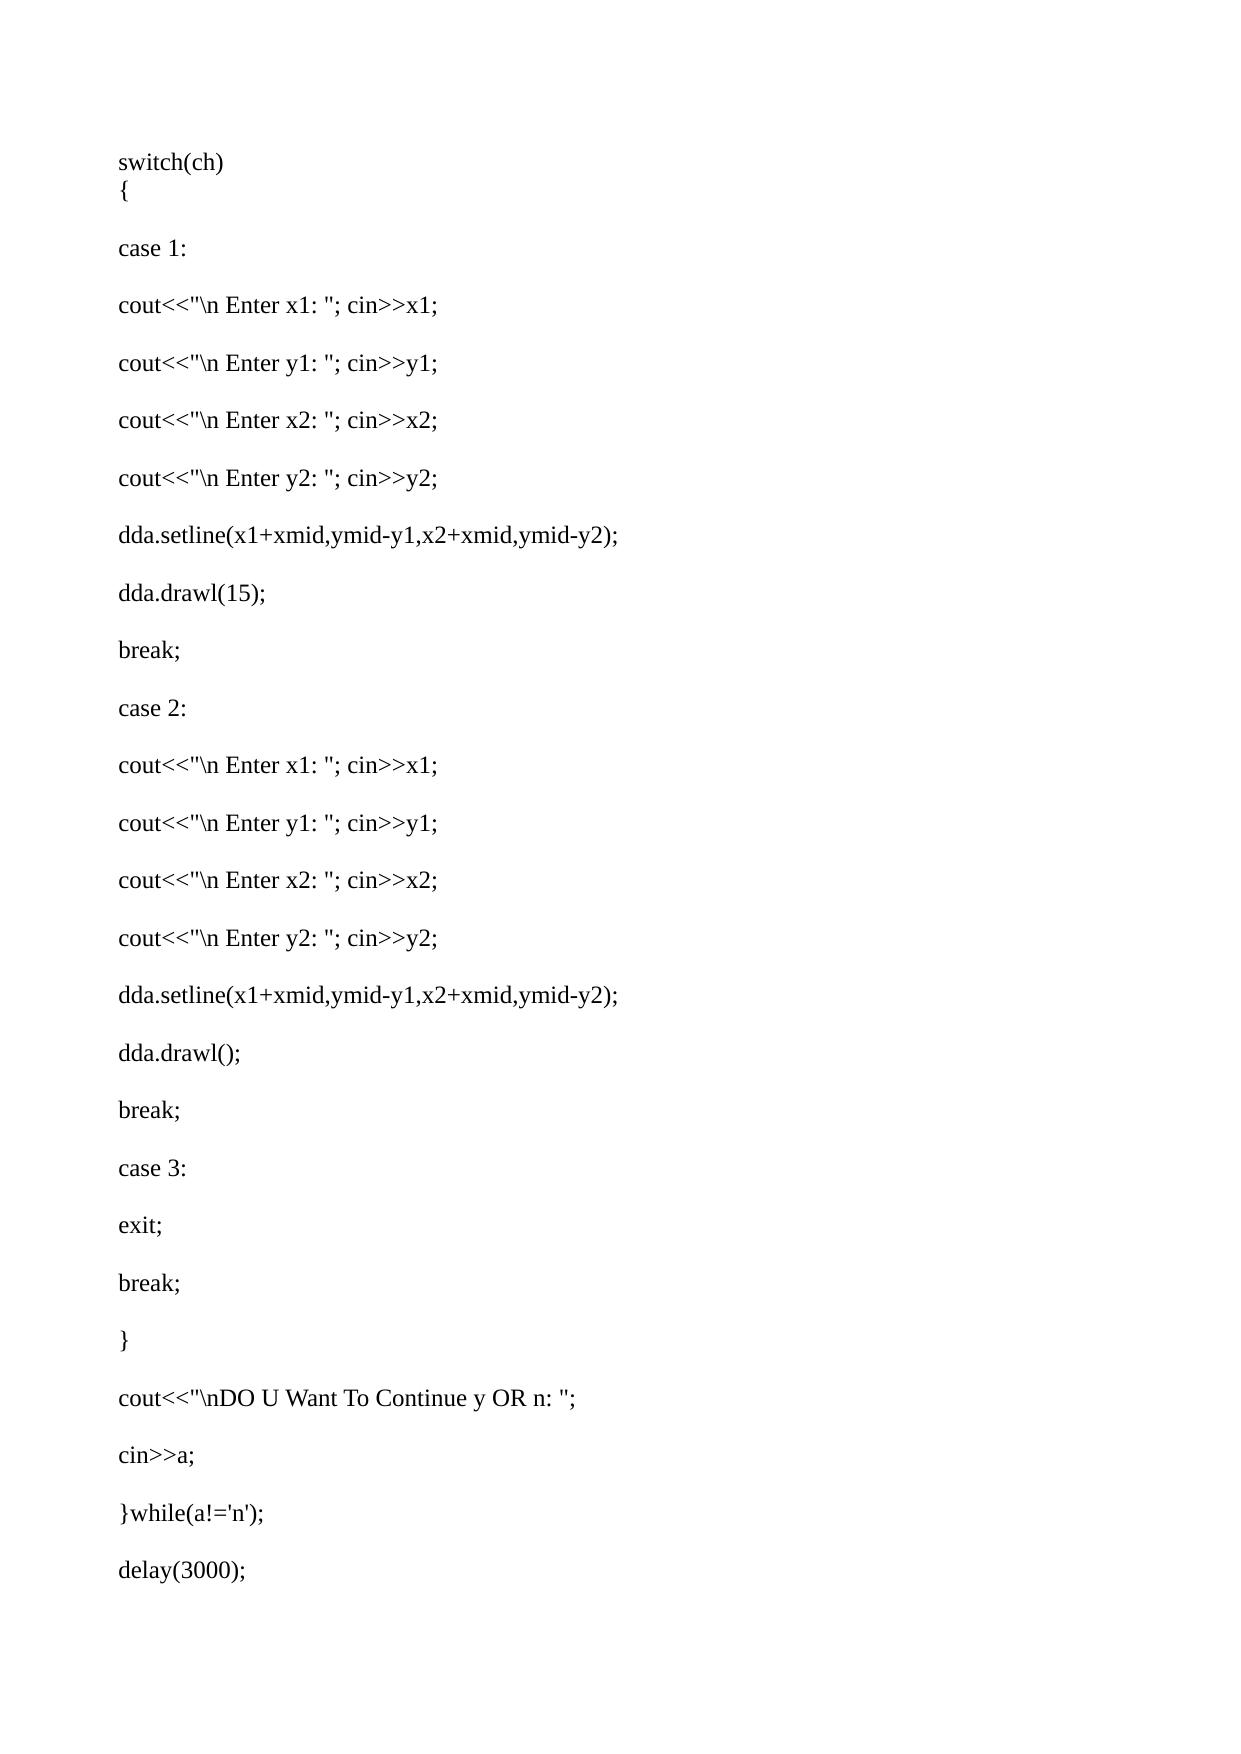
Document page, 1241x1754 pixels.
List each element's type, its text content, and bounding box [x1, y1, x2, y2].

text switch(ch) [118, 147, 1122, 176]
text dda.setline(x1+xmid,ymid-y1,x2+xmid,ymid-y2); [118, 981, 1122, 1009]
text } [118, 1326, 1122, 1354]
text case 2: [118, 693, 1122, 722]
text cout<<"\n Enter y1: "; cin>>y1; [118, 348, 1122, 377]
text cout<<"\n Enter x2: "; cin>>x2; [118, 866, 1122, 894]
text exit; [118, 1211, 1122, 1239]
text delay(3000); [118, 1556, 1122, 1584]
text cout<<"\n Enter y2: "; cin>>y2; [118, 923, 1122, 952]
text dda.drawl(); [118, 1038, 1122, 1067]
text { [118, 176, 1122, 204]
text dda.drawl(15); [118, 578, 1122, 607]
text cout<<"\n Enter y2: "; cin>>y2; [118, 463, 1122, 492]
text case 1: [118, 233, 1122, 262]
text break; [118, 1096, 1122, 1124]
text case 3: [118, 1153, 1122, 1182]
text break; [118, 636, 1122, 664]
text cout<<"\n Enter y1: "; cin>>y1; [118, 808, 1122, 837]
text cout<<"\n Enter x1: "; cin>>x1; [118, 751, 1122, 779]
text }while(a!='n'); [118, 1498, 1122, 1527]
text cout<<"\n Enter x2: "; cin>>x2; [118, 406, 1122, 434]
text break; [118, 1268, 1122, 1297]
text cout<<"\n Enter x1: "; cin>>x1; [118, 291, 1122, 319]
text cin>>a; [118, 1441, 1122, 1469]
text dda.setline(x1+xmid,ymid-y1,x2+xmid,ymid-y2); [118, 521, 1122, 549]
text cout<<"\nDO U Want To Continue y OR n: "; [118, 1383, 1122, 1412]
